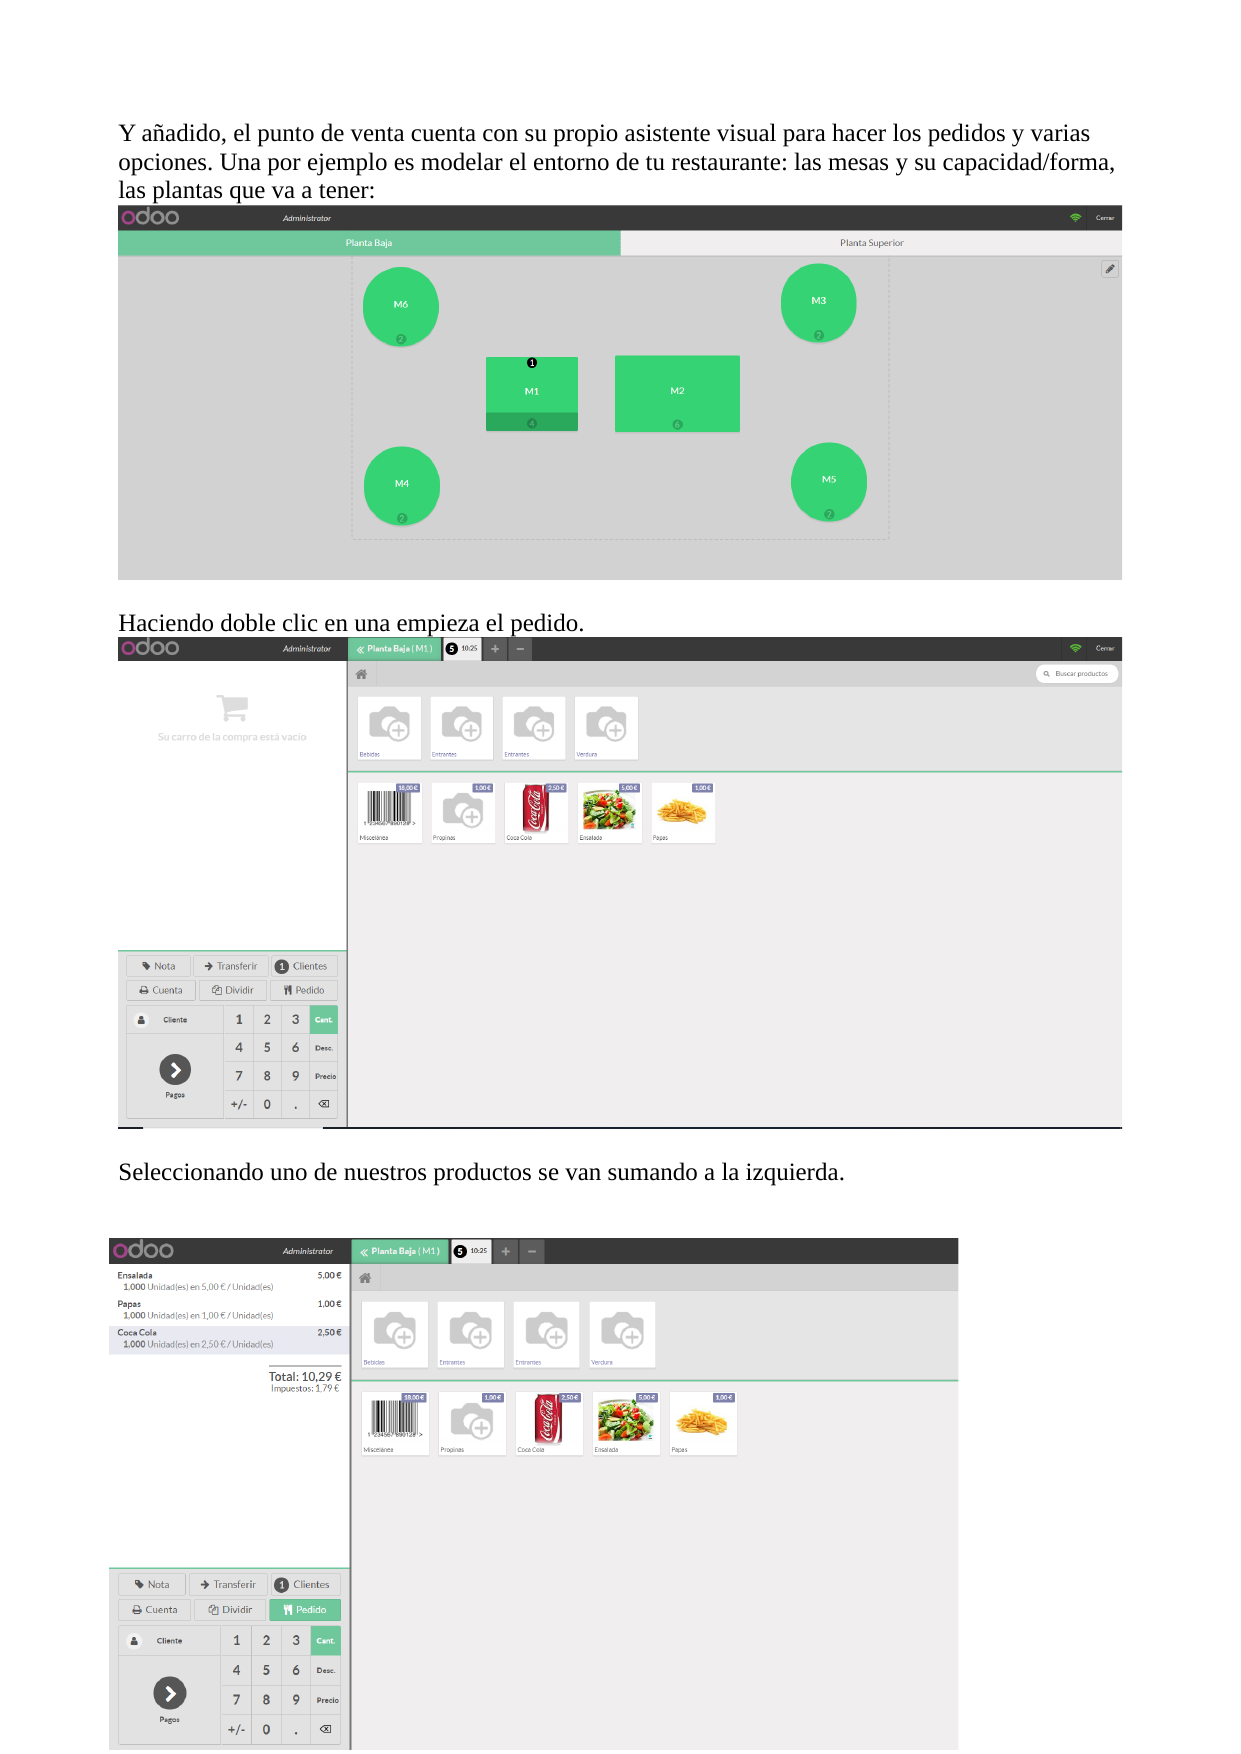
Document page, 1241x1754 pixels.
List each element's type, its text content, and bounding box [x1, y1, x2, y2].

picture [109, 1238, 959, 1750]
text Y añadido, el punto de venta cuenta con su propio asistente visual para hacer los pedidos y varias opciones. Una por ejemplo es modelar el entorno de tu restaurante: las mesas y su capacidad/forma, las plantas que va a tener: [118, 118, 1122, 204]
text Seleccionando uno de nuestros productos se van sumando a la izquierda. [118, 1157, 1122, 1186]
picture [118, 204, 1123, 580]
picture [118, 637, 1123, 1129]
text Haciendo doble clic en una empieza el pedido. [118, 608, 1122, 637]
